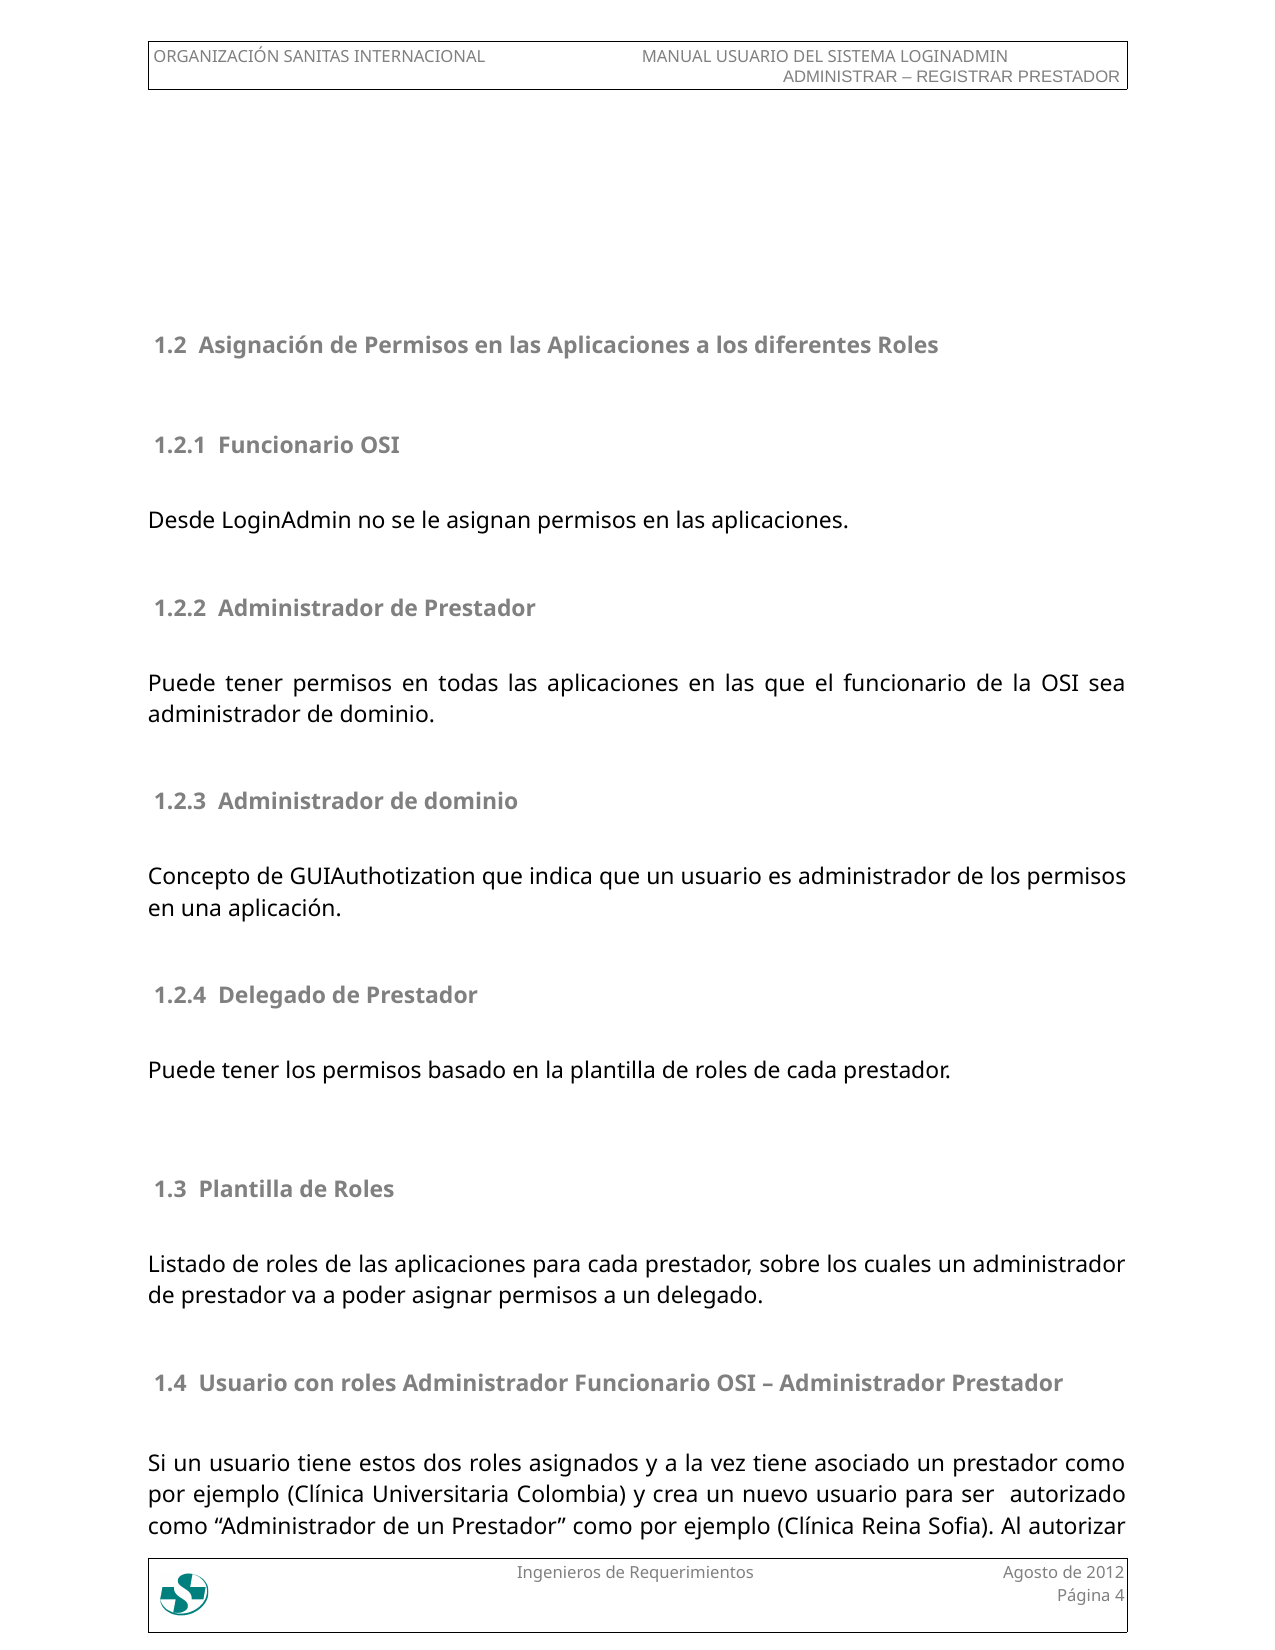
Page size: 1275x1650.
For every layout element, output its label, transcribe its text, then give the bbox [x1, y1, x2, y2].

subtitle Delegado de Prestador [148, 979, 1127, 1010]
text Concepto de GUIAuthotization que indica que un usuario es administrador de los permisos en una aplicación. [148, 860, 1127, 923]
subtitle Usuario con roles Administrador Funcionario OSI – Administrador Prestador [148, 1366, 1127, 1398]
text Listado de roles de las aplicaciones para cada prestador, sobre los cuales un administrador de prestador va a poder asignar permisos a un delegado. [148, 1248, 1127, 1310]
subtitle Administrador de dominio [148, 785, 1127, 816]
subtitle Funcionario OSI [148, 429, 1127, 460]
text Desde LoginAdmin no se le asignan permisos en las aplicaciones. [148, 504, 1127, 535]
text Si un usuario tiene estos dos roles asignados y a la vez tiene asociado un prestador como por ejemplo (Clínica Universitaria Colombia) y crea un nuevo usuario para ser autorizado como “Administrador de un Prestador” como por ejemplo (Clínica Reina Sofia). Al autorizar [148, 1447, 1127, 1541]
subtitle Asignación de Permisos en las Aplicaciones a los diferentes Roles [148, 329, 1127, 360]
text Puede tener permisos en todas las aplicaciones en las que el funcionario de la OSI sea administrador de dominio. [148, 666, 1127, 729]
subtitle Plantilla de Roles [148, 1173, 1127, 1204]
text Puede tener los permisos basado en la plantilla de roles de cada prestador. [148, 1054, 1127, 1085]
subtitle Administrador de Prestador [148, 591, 1127, 623]
